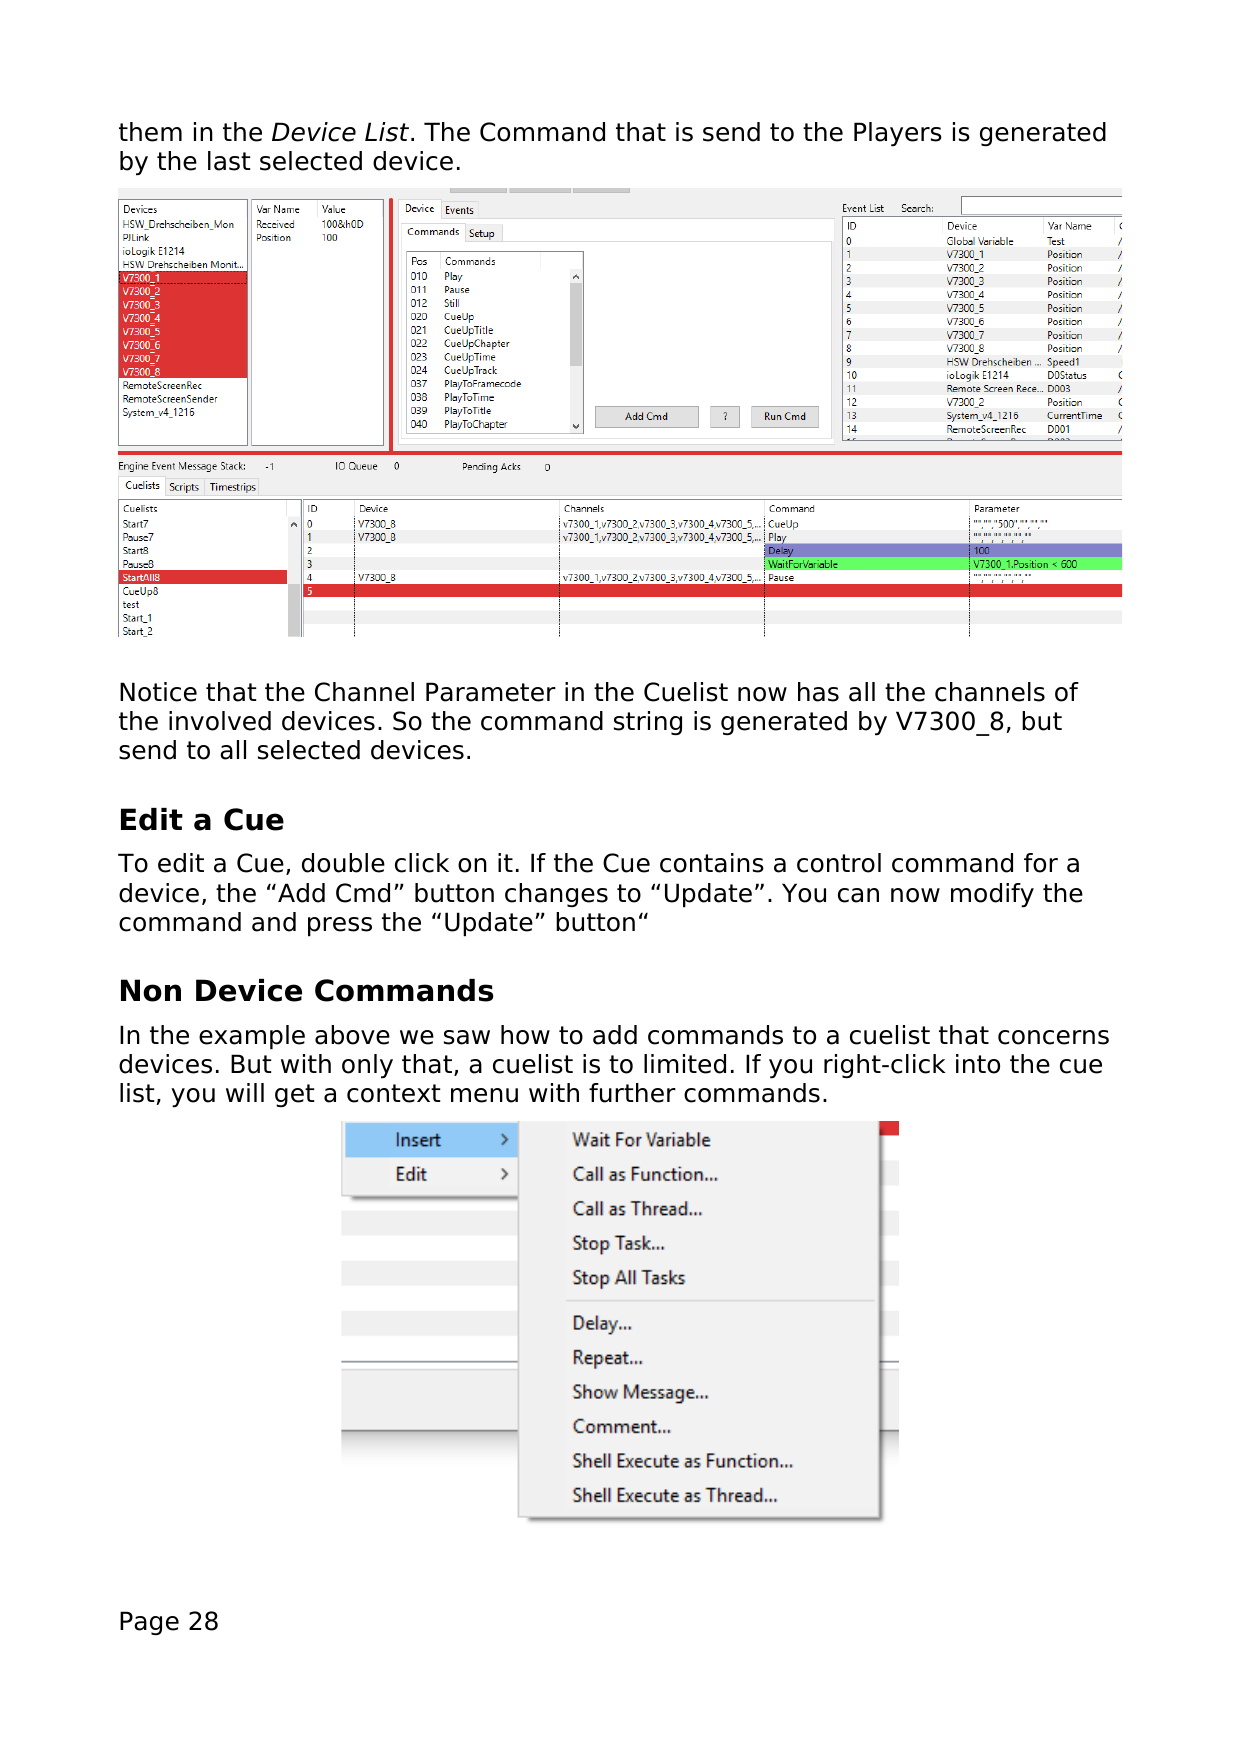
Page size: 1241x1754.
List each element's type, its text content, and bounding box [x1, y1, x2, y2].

text Notice that the Channel Parameter in the Cuelist now has all the channels of the involved devices. So the command string is generated by V7300_8, but send to all selected devices. [118, 678, 1122, 766]
text them in the Device List. The Command that is send to the Players is generated by the last selected device. [118, 118, 1122, 176]
picture [118, 188, 1123, 637]
picture [341, 1121, 899, 1532]
text To edit a Cue, double click on it. If the Cue contains a control command for a device, the “Add Cmd” button changes to “Update”. You can now modify the command and press the “Update” button“ [118, 849, 1122, 937]
text In the example above we saw how to add commands to a cuelist that concerns devices. But with only that, a cuelist is to limited. If you right-click into the cue list, you will get a context menu with further commands. [118, 1021, 1122, 1108]
subtitle Edit a Cue [118, 803, 1122, 837]
subtitle Non Device Commands [118, 974, 1122, 1008]
